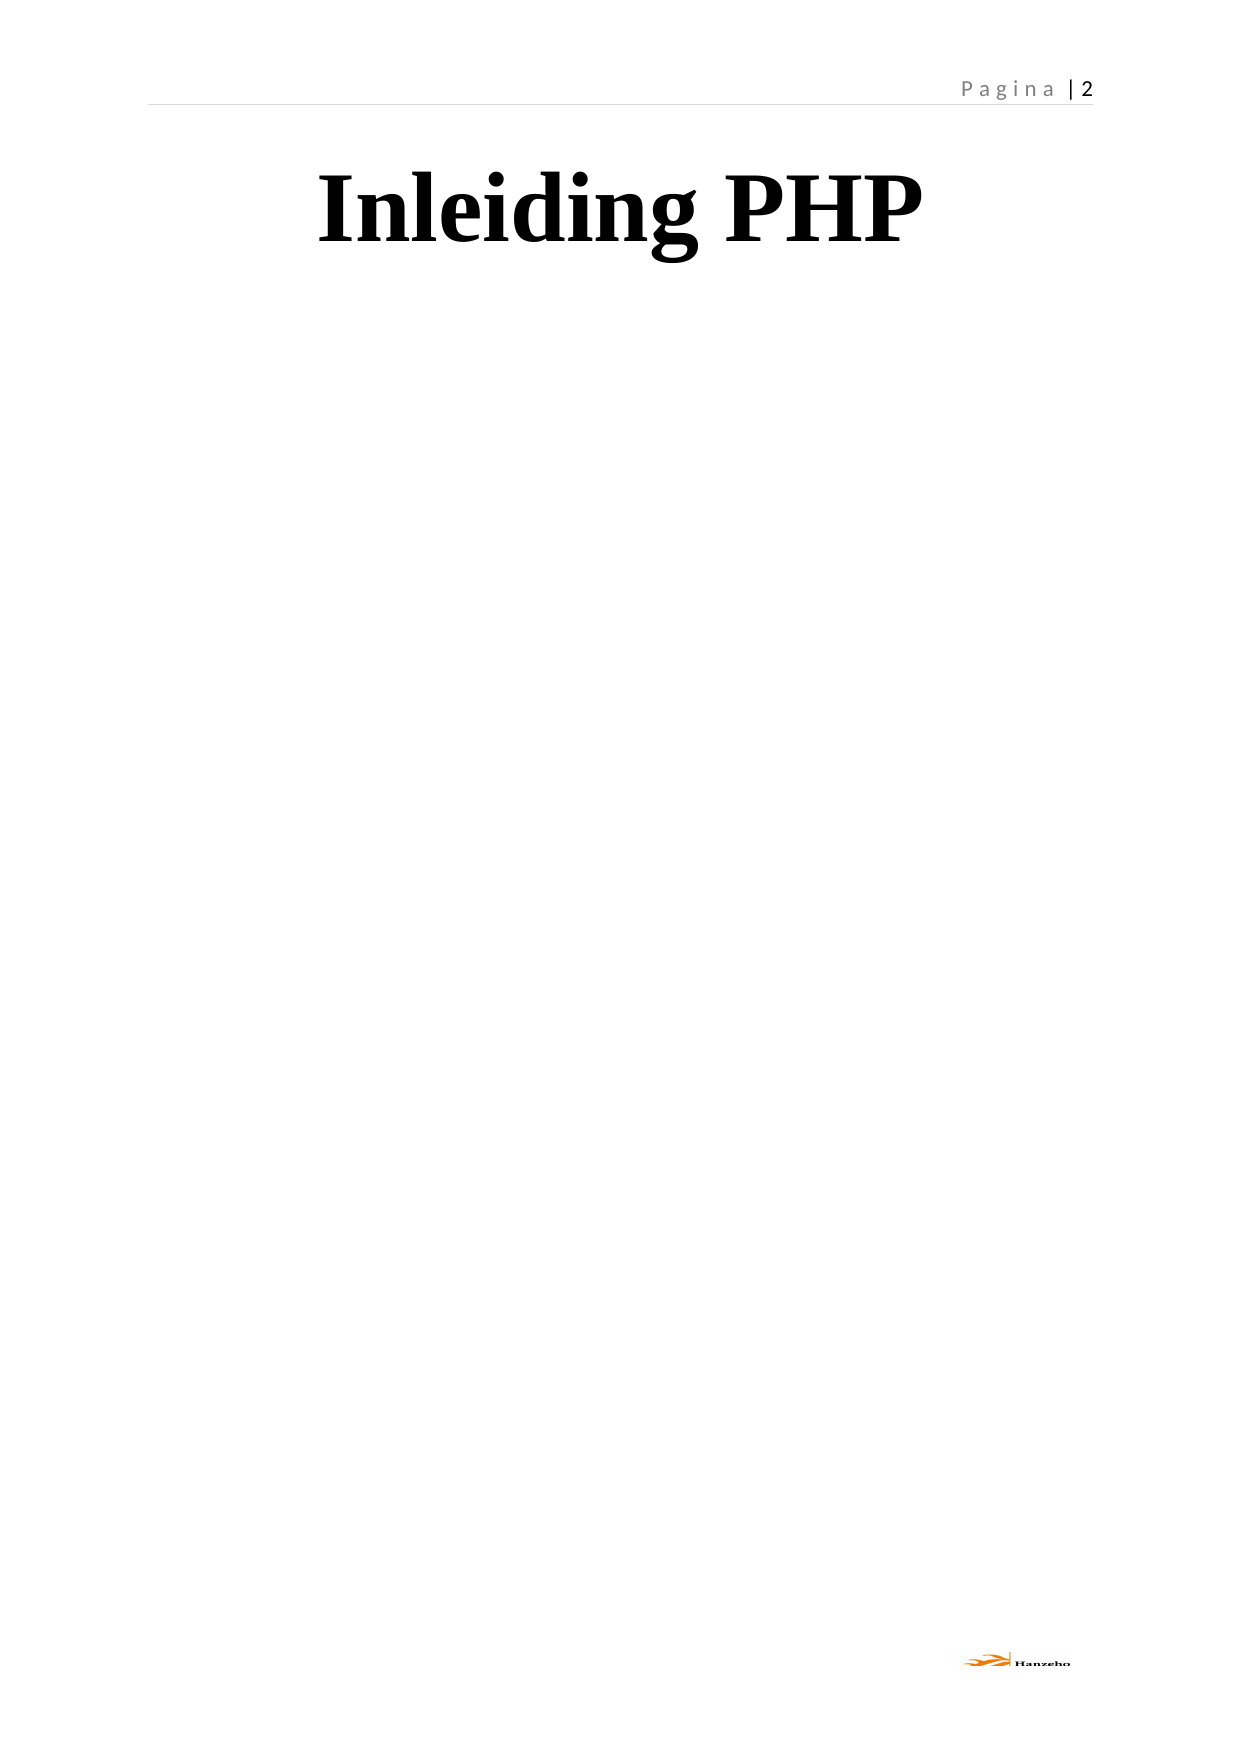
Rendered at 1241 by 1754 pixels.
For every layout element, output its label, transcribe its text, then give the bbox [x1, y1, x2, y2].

text Inleiding PHP [148, 148, 1093, 263]
picture [952, 1652, 1194, 1681]
